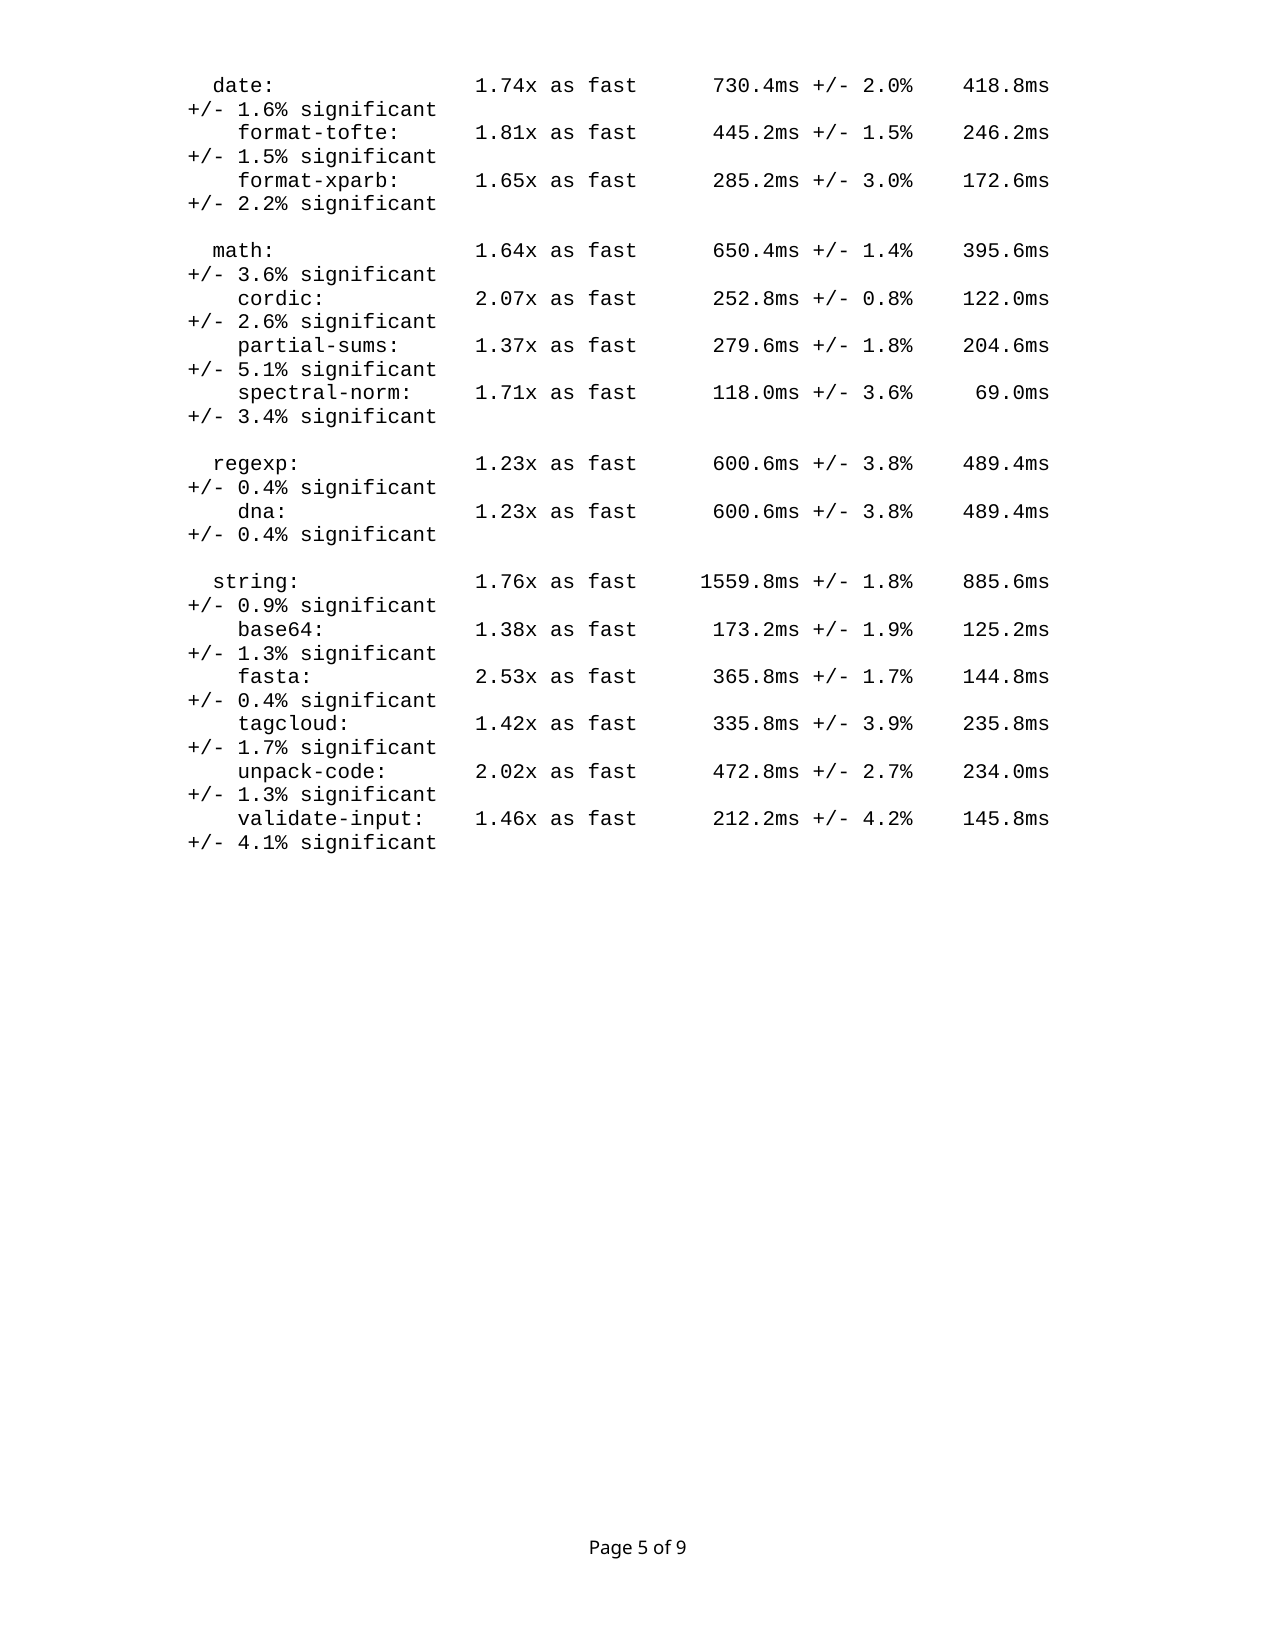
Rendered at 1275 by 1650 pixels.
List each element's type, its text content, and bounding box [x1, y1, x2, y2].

text format-tofte: 1.81x as fast 445.2ms +/- 1.5% 246.2ms +/- 1.5% significant [187, 122, 1087, 169]
text regexp: 1.23x as fast 600.6ms +/- 3.8% 489.4ms +/- 0.4% significant [187, 453, 1087, 501]
text date: 1.74x as fast 730.4ms +/- 2.0% 418.8ms +/- 1.6% significant [187, 75, 1087, 122]
text dna: 1.23x as fast 600.6ms +/- 3.8% 489.4ms +/- 0.4% significant [187, 501, 1087, 548]
text math: 1.64x as fast 650.4ms +/- 1.4% 395.6ms +/- 3.6% significant [187, 241, 1087, 288]
text cordic: 2.07x as fast 252.8ms +/- 0.8% 122.0ms +/- 2.6% significant [187, 288, 1087, 335]
text base64: 1.38x as fast 173.2ms +/- 1.9% 125.2ms +/- 1.3% significant [187, 619, 1087, 666]
text fasta: 2.53x as fast 365.8ms +/- 1.7% 144.8ms +/- 0.4% significant [187, 666, 1087, 713]
text format-xparb: 1.65x as fast 285.2ms +/- 3.0% 172.6ms +/- 2.2% significant [187, 169, 1087, 217]
text string: 1.76x as fast 1559.8ms +/- 1.8% 885.6ms +/- 0.9% significant [187, 572, 1087, 619]
text partial-sums: 1.37x as fast 279.6ms +/- 1.8% 204.6ms +/- 5.1% significant [187, 335, 1087, 382]
text validate-input: 1.46x as fast 212.2ms +/- 4.2% 145.8ms +/- 4.1% significant [187, 808, 1087, 855]
text tagcloud: 1.42x as fast 335.8ms +/- 3.9% 235.8ms +/- 1.7% significant [187, 713, 1087, 761]
text spectral-norm: 1.71x as fast 118.0ms +/- 3.6% 69.0ms +/- 3.4% significant [187, 382, 1087, 430]
text unpack-code: 2.02x as fast 472.8ms +/- 2.7% 234.0ms +/- 1.3% significant [187, 761, 1087, 808]
